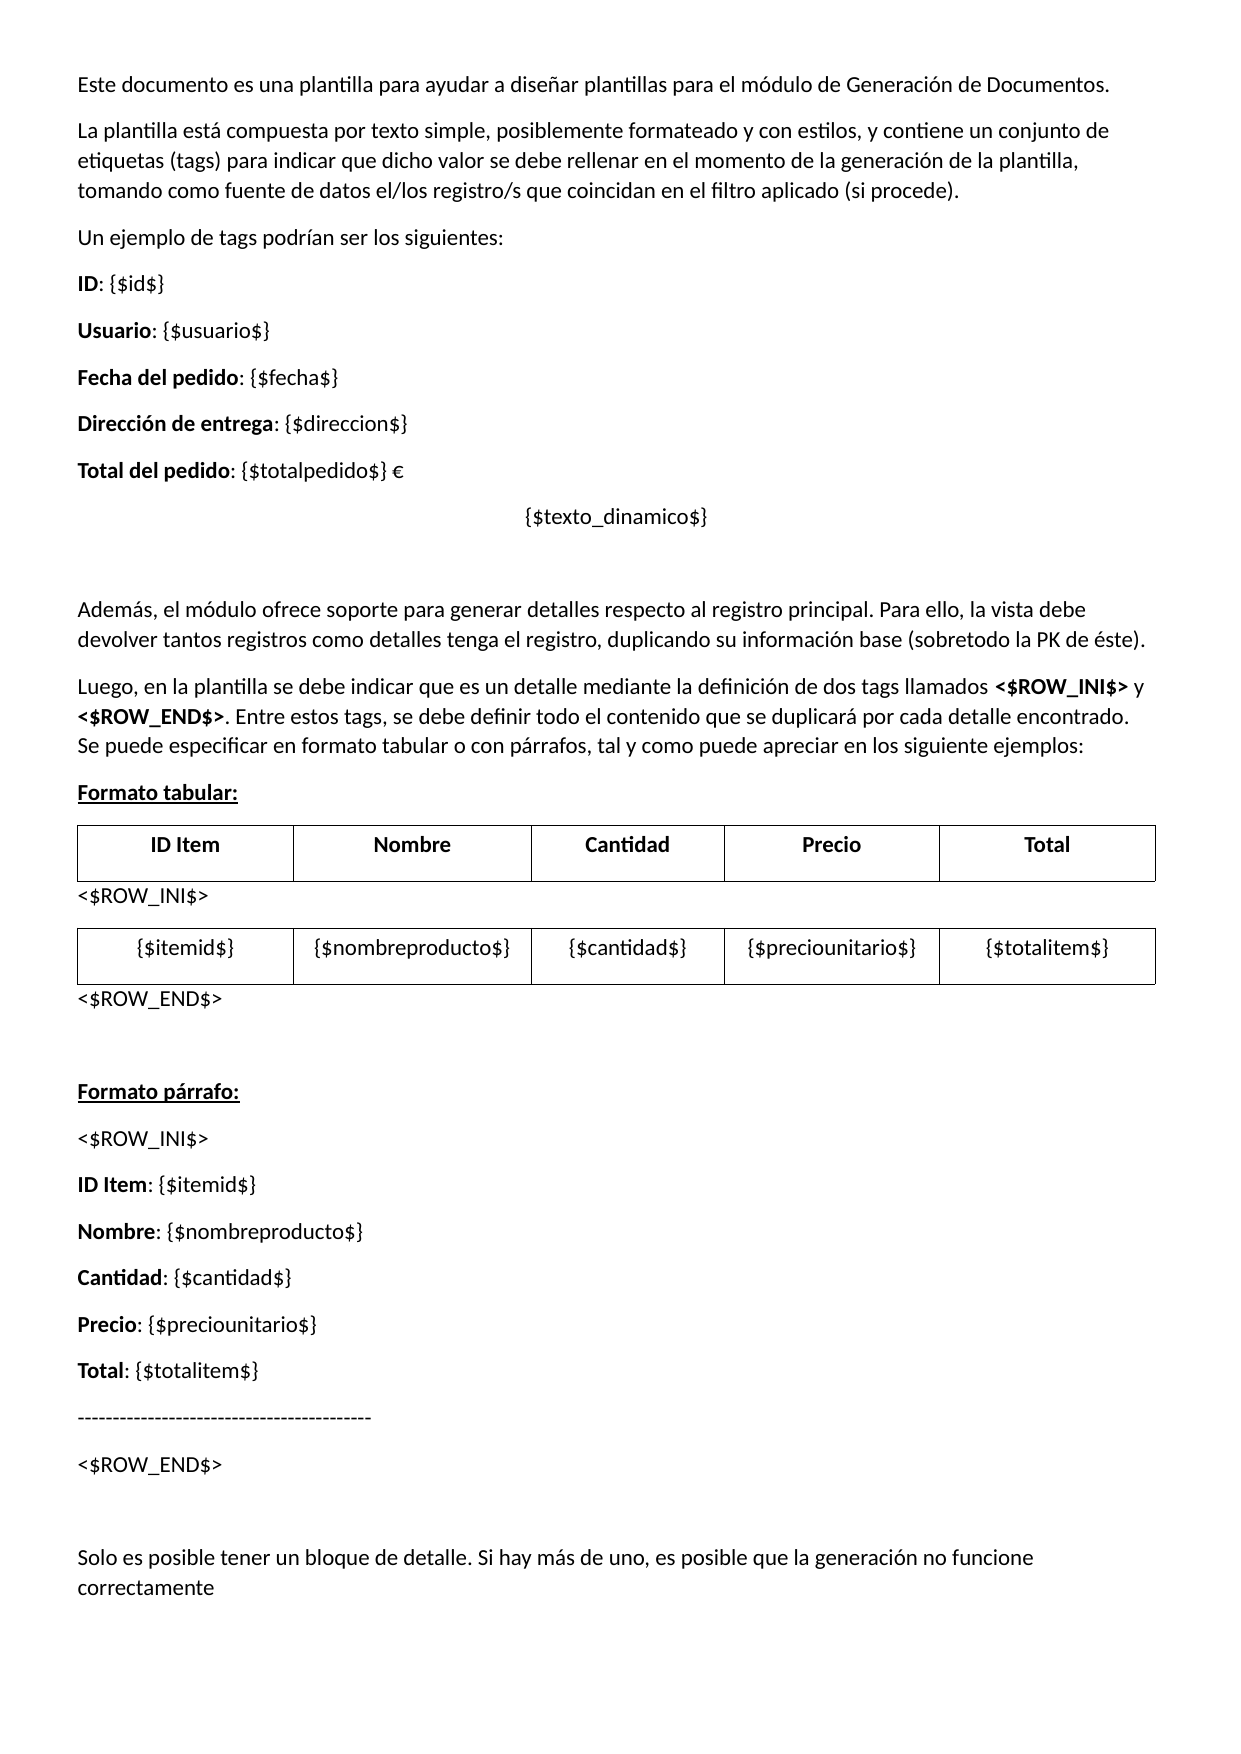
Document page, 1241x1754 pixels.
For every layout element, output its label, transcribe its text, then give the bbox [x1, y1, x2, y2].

text Luego, en la plantilla se debe indicar que es un detalle mediante la definición de dos tags llamados <$ROW_INI$> y <$ROW_END$>. Entre estos tags, se debe definir todo el contenido que se duplicará por cada detalle encontrado. Se puede especificar en formato tabular o con párrafos, tal y como puede apreciar en los siguiente ejemplos: [77, 672, 1155, 760]
text La plantilla está compuesta por texto simple, posiblemente formateado y con estilos, y contiene un conjunto de etiquetas (tags) para indicar que dicho valor se debe rellenar en el momento de la generación de la plantilla, tomando como fuente de datos el/los registro/s que coincidan en el filtro aplicado (si procede). [77, 117, 1155, 204]
table_header {$itemid$} [78, 929, 293, 984]
text {$texto_dinamico$} [77, 502, 1155, 530]
text Nombre: {$nombreproducto$} [77, 1217, 1155, 1245]
text <$ROW_END$> [77, 985, 1155, 1012]
table_header Cantidad [532, 826, 724, 881]
text Total: {$totalitem$} [77, 1357, 1155, 1384]
text ------------------------------------------ [77, 1403, 1155, 1431]
text ID: {$id$} [77, 269, 1155, 297]
text Cantidad: {$cantidad$} [77, 1263, 1155, 1291]
text Solo es posible tener un bloque de detalle. Si hay más de uno, es posible que la generación no funcione correctamente [77, 1543, 1155, 1601]
text Usuario: {$usuario$} [77, 316, 1155, 344]
text Formato párrafo: [77, 1077, 1155, 1105]
text Dirección de entrega: {$direccion$} [77, 409, 1155, 437]
text ID Item: {$itemid$} [77, 1170, 1155, 1198]
text Un ejemplo de tags podrían ser los siguientes: [77, 223, 1155, 251]
table_header {$cantidad$} [532, 929, 724, 984]
text Además, el módulo ofrece soporte para generar detalles respecto al registro principal. Para ello, la vista debe devolver tantos registros como detalles tenga el registro, duplicando su información base (sobretodo la PK de éste). [77, 595, 1155, 653]
text Formato tabular: [77, 778, 1155, 806]
text <$ROW_INI$> [77, 882, 1155, 909]
text Total del pedido: {$totalpedido$} € [77, 456, 1155, 484]
text <$ROW_INI$> [77, 1124, 1155, 1152]
table_header Total [940, 826, 1155, 881]
table_header {$nombreproducto$} [294, 929, 531, 984]
table_header Precio [725, 826, 939, 881]
table_header ID Item [78, 826, 293, 881]
text <$ROW_END$> [77, 1450, 1155, 1478]
table_header {$preciounitario$} [725, 929, 939, 984]
table_header {$totalitem$} [940, 929, 1155, 984]
text Este documento es una plantilla para ayudar a diseñar plantillas para el módulo de Generación de Documentos. [77, 70, 1155, 98]
table_header Nombre [294, 826, 531, 881]
text Fecha del pedido: {$fecha$} [77, 363, 1155, 391]
text Precio: {$preciounitario$} [77, 1310, 1155, 1338]
